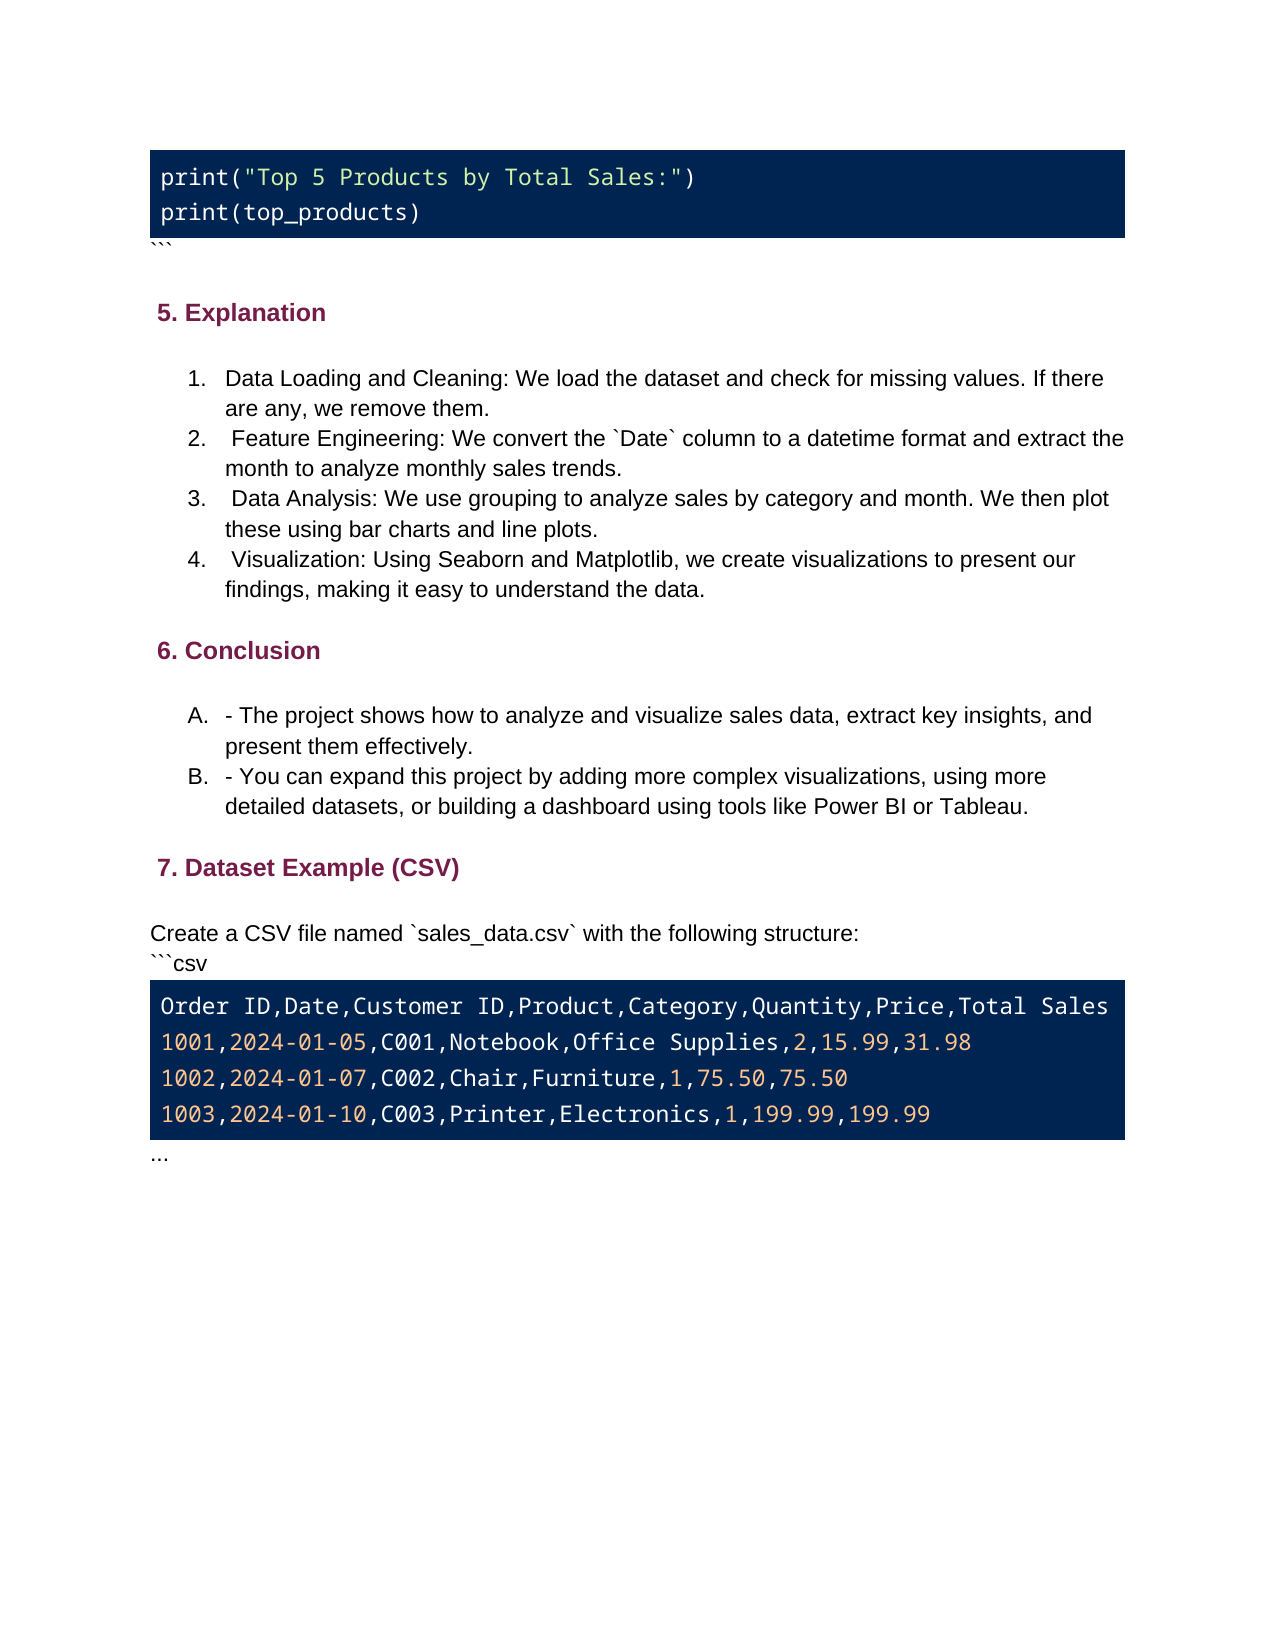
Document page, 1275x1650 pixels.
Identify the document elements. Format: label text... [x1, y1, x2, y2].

text 5. Explanation [150, 298, 1125, 360]
table_header Order ID,Date,Customer ID,Product,Category,Quantity,Price,Total Sales 1001,2024-01-05,C001,Notebook,Office Supplies,2,15.99,31.98 1002,2024-01-07,C002,Chair,Furniture,1,75.50,75.50 1003,2024-01-10,C003,Printer,Electronics,1,199.99,199.99 [150, 980, 1125, 1140]
list - The project shows how to analyze and visualize sales data, extract key insights, and present them effectively. [187, 702, 1125, 759]
text 6. Conclusion [150, 636, 1125, 698]
text 7. Dataset Example (CSV) [150, 853, 1125, 915]
text ... [150, 1140, 1125, 1166]
text ```csv [150, 950, 1125, 976]
list Feature Engineering: We convert the `Date` column to a datetime format and extract the month to analyze monthly sales trends. [187, 425, 1125, 481]
list Data Analysis: We use grouping to analyze sales by category and month. We then plot these using bar charts and line plots. [187, 485, 1125, 542]
list Data Loading and Cleaning: We load the dataset and check for missing values. If there are any, we remove them. [187, 364, 1125, 421]
list Visualization: Using Seaborn and Matplotlib, we create visualizations to present our findings, making it easy to understand the data. [187, 546, 1125, 602]
text Create a CSV file named `sales_data.csv` with the following structure: [150, 919, 1125, 946]
list - You can expand this project by adding more complex visualizations, using more detailed datasets, or building a dashboard using tools like Power BI or Tableau. [187, 763, 1125, 819]
table_header print("Top 5 Products by Total Sales:") print(top_products) [150, 150, 1125, 238]
text ``` [150, 238, 1125, 264]
